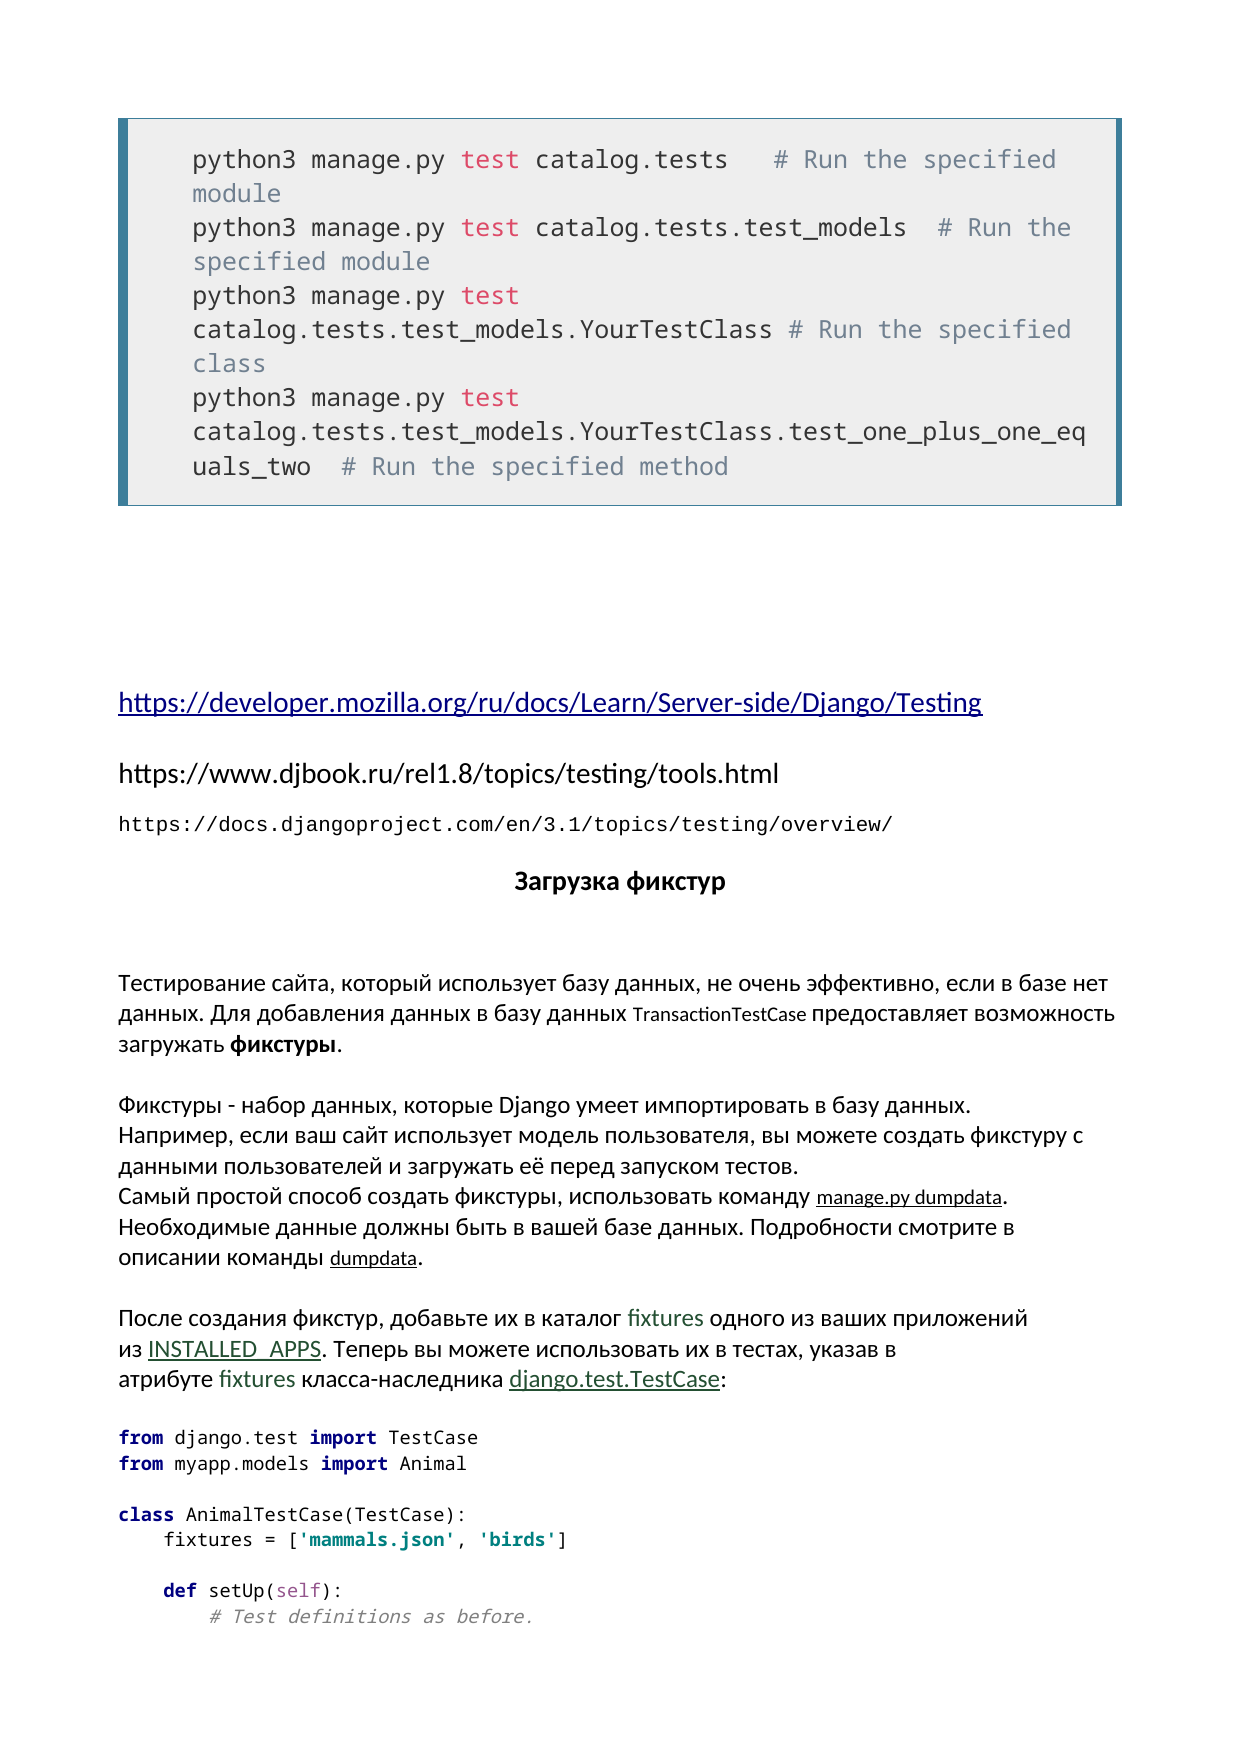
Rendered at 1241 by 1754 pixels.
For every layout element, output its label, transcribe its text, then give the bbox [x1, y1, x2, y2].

text Самый простой способ создать фикстуры, использовать команду manage.py dumpdata. Необходимые данные должны быть в вашей базе данных. Подробности смотрите в описании команды dumpdata. [118, 1180, 1122, 1272]
text from django.test import TestCase from myapp.models import Animal class AnimalTestCase(TestCase): fixtures = ['mammals.json', 'birds'] def setUp(self): # Test definitions as before. [118, 1424, 1122, 1629]
subtitle Загрузка фикстур [118, 863, 1122, 897]
text https://docs.djangoproject.com/en/3.1/topics/testing/overview/ [118, 814, 1122, 838]
text Тестирование сайта, который использует базу данных, не очень эффективно, если в базе нет данных. Для добавления данных в базу данных TransactionTestCase предоставляет возможность загружать фикстуры. [118, 967, 1122, 1058]
text https://www.djbook.ru/rel1.8/topics/testing/tools.html [118, 755, 1122, 791]
text python3 manage.py test catalog.tests.test_models.YourTestClass.test_one_plus_one_equals_two # Run the specified method [128, 357, 1116, 505]
text Например, если ваш сайт использует модель пользователя, вы можете создать фикстуру с данными пользователей и загружать её перед запуском тестов. [118, 1119, 1122, 1180]
text После создания фикстур, добавьте их в каталог fixtures одного из ваших приложений из INSTALLED_APPS. Теперь вы можете использовать их в тестах, указав в атрибуте fixtures класса-наследника django.test.TestCase: [118, 1302, 1122, 1394]
text Фикстуры - набор данных, которые Django умеет импортировать в базу данных. [118, 1089, 1122, 1119]
text https://developer.mozilla.org/ru/docs/Learn/Server-side/Django/Testing [118, 684, 1122, 719]
text python3 manage.py test catalog.tests.test_models # Run the specified module [128, 186, 1116, 254]
text python3 manage.py test catalog.tests.test_models.YourTestClass # Run the specified class [128, 254, 1116, 357]
text python3 manage.py test catalog.tests # Run the specified module [128, 119, 1116, 186]
